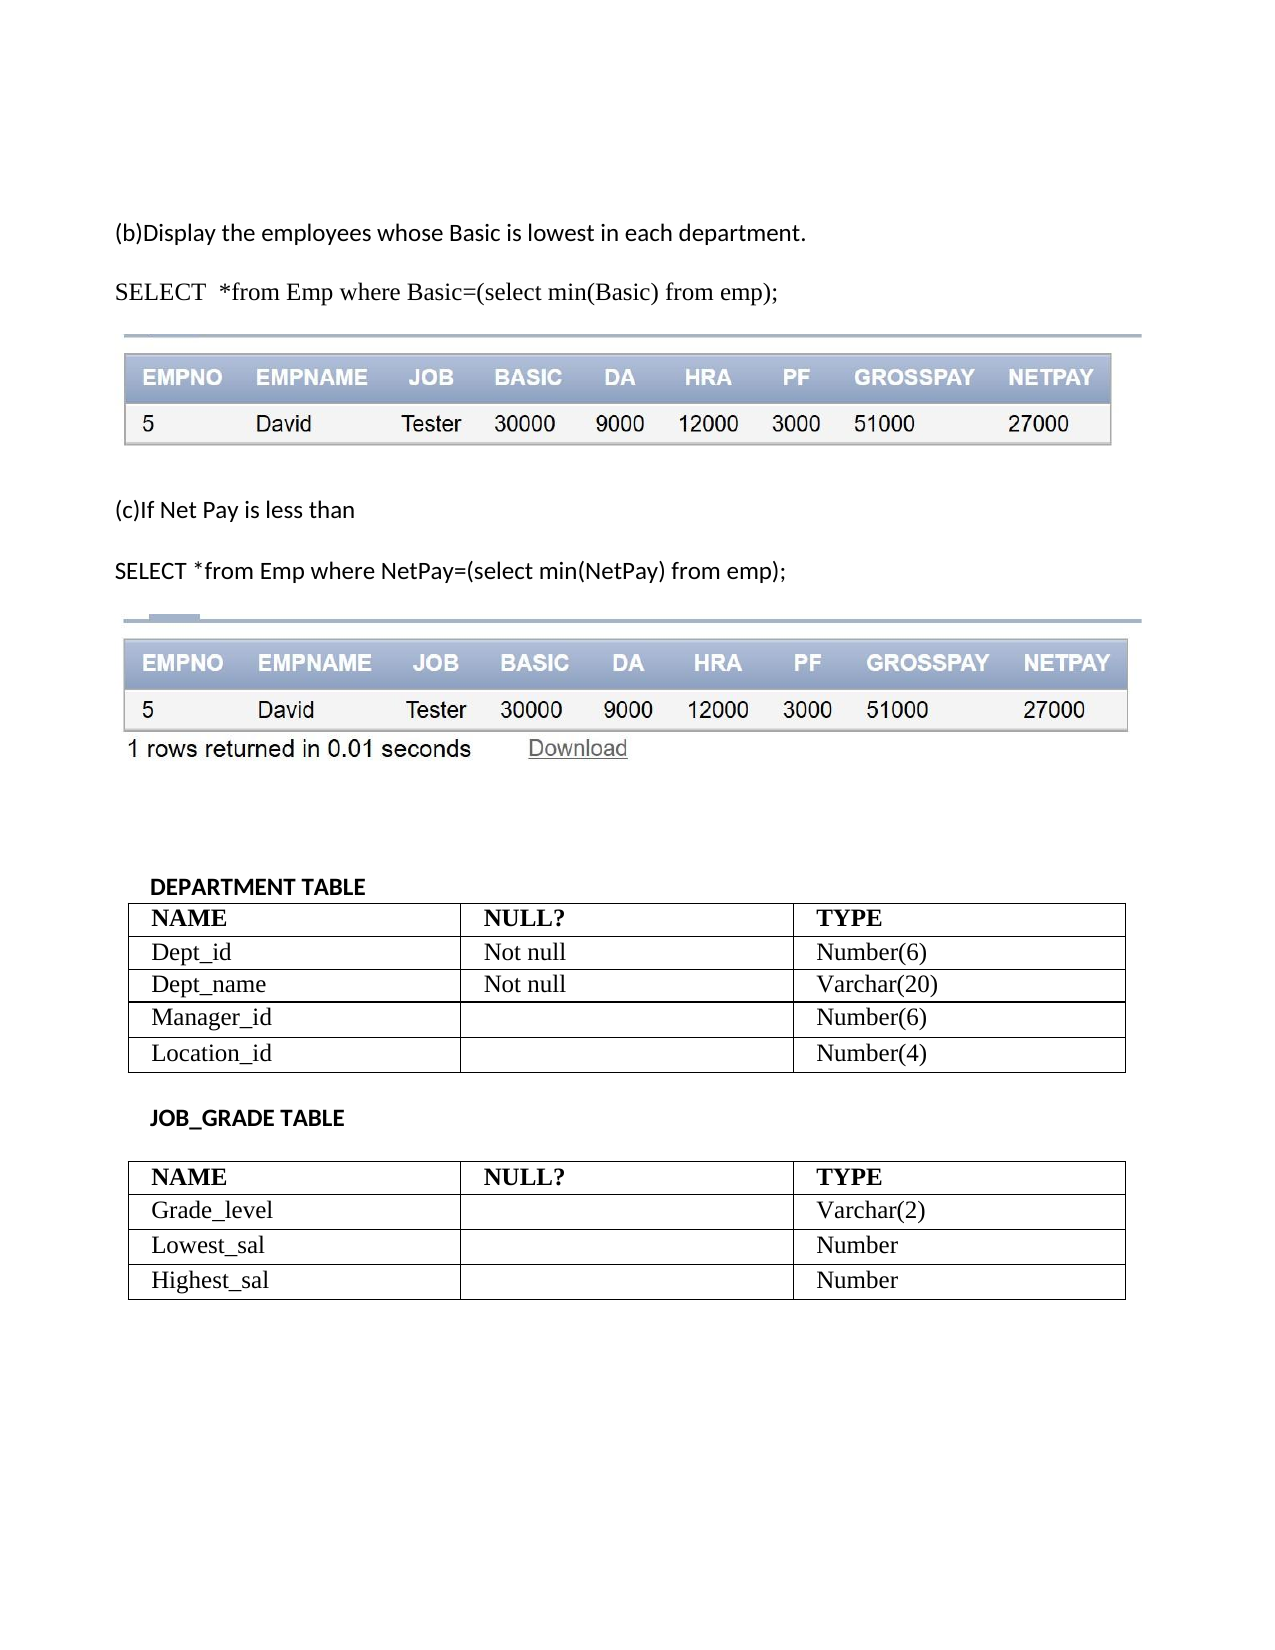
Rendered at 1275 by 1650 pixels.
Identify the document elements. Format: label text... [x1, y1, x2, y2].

table_cell Not null [461, 937, 793, 968]
picture [114, 614, 1142, 763]
table_header NULL? [461, 1162, 793, 1194]
text SELECT *from Emp where NetPay=(select min(NetPay) from emp); [114, 555, 1142, 586]
table_cell Dept_name [129, 970, 460, 1001]
table_cell Number [794, 1230, 1125, 1264]
table_cell Location_id [129, 1038, 460, 1072]
table_cell Grade_level [129, 1195, 460, 1229]
table_cell Lowest_sal [129, 1230, 460, 1264]
text JOB_GRADE TABLE [150, 1102, 1142, 1132]
table_cell Number(4) [794, 1038, 1125, 1072]
table_cell Varchar(20) [794, 970, 1125, 1001]
text SELECT *from Emp where Basic=(select min(Basic) from emp); [114, 277, 1142, 305]
text (c)If Net Pay is less than [114, 494, 1142, 525]
table_header TYPE [794, 904, 1125, 936]
table_cell [461, 1038, 793, 1072]
table_cell Number(6) [794, 1003, 1125, 1037]
table_cell Number(6) [794, 937, 1125, 968]
table_cell [461, 1195, 793, 1229]
table_cell Not null [461, 970, 793, 1001]
table_cell Number [794, 1265, 1125, 1299]
text (b)Display the employees whose Basic is lowest in each department. [114, 217, 1142, 248]
table_header NAME [129, 904, 460, 936]
table_header TYPE [794, 1162, 1125, 1194]
table_cell [461, 1265, 793, 1299]
table_cell [461, 1230, 793, 1264]
table_header NULL? [461, 904, 793, 936]
table_cell [461, 1003, 793, 1037]
picture [114, 334, 1142, 450]
table_cell Manager_id [129, 1003, 460, 1037]
table_cell Highest_sal [129, 1265, 460, 1299]
table_cell Dept_id [129, 937, 460, 968]
table_cell Varchar(2) [794, 1195, 1125, 1229]
subtitle DEPARTMENT TABLE [150, 872, 1142, 902]
table_header NAME [129, 1162, 460, 1194]
